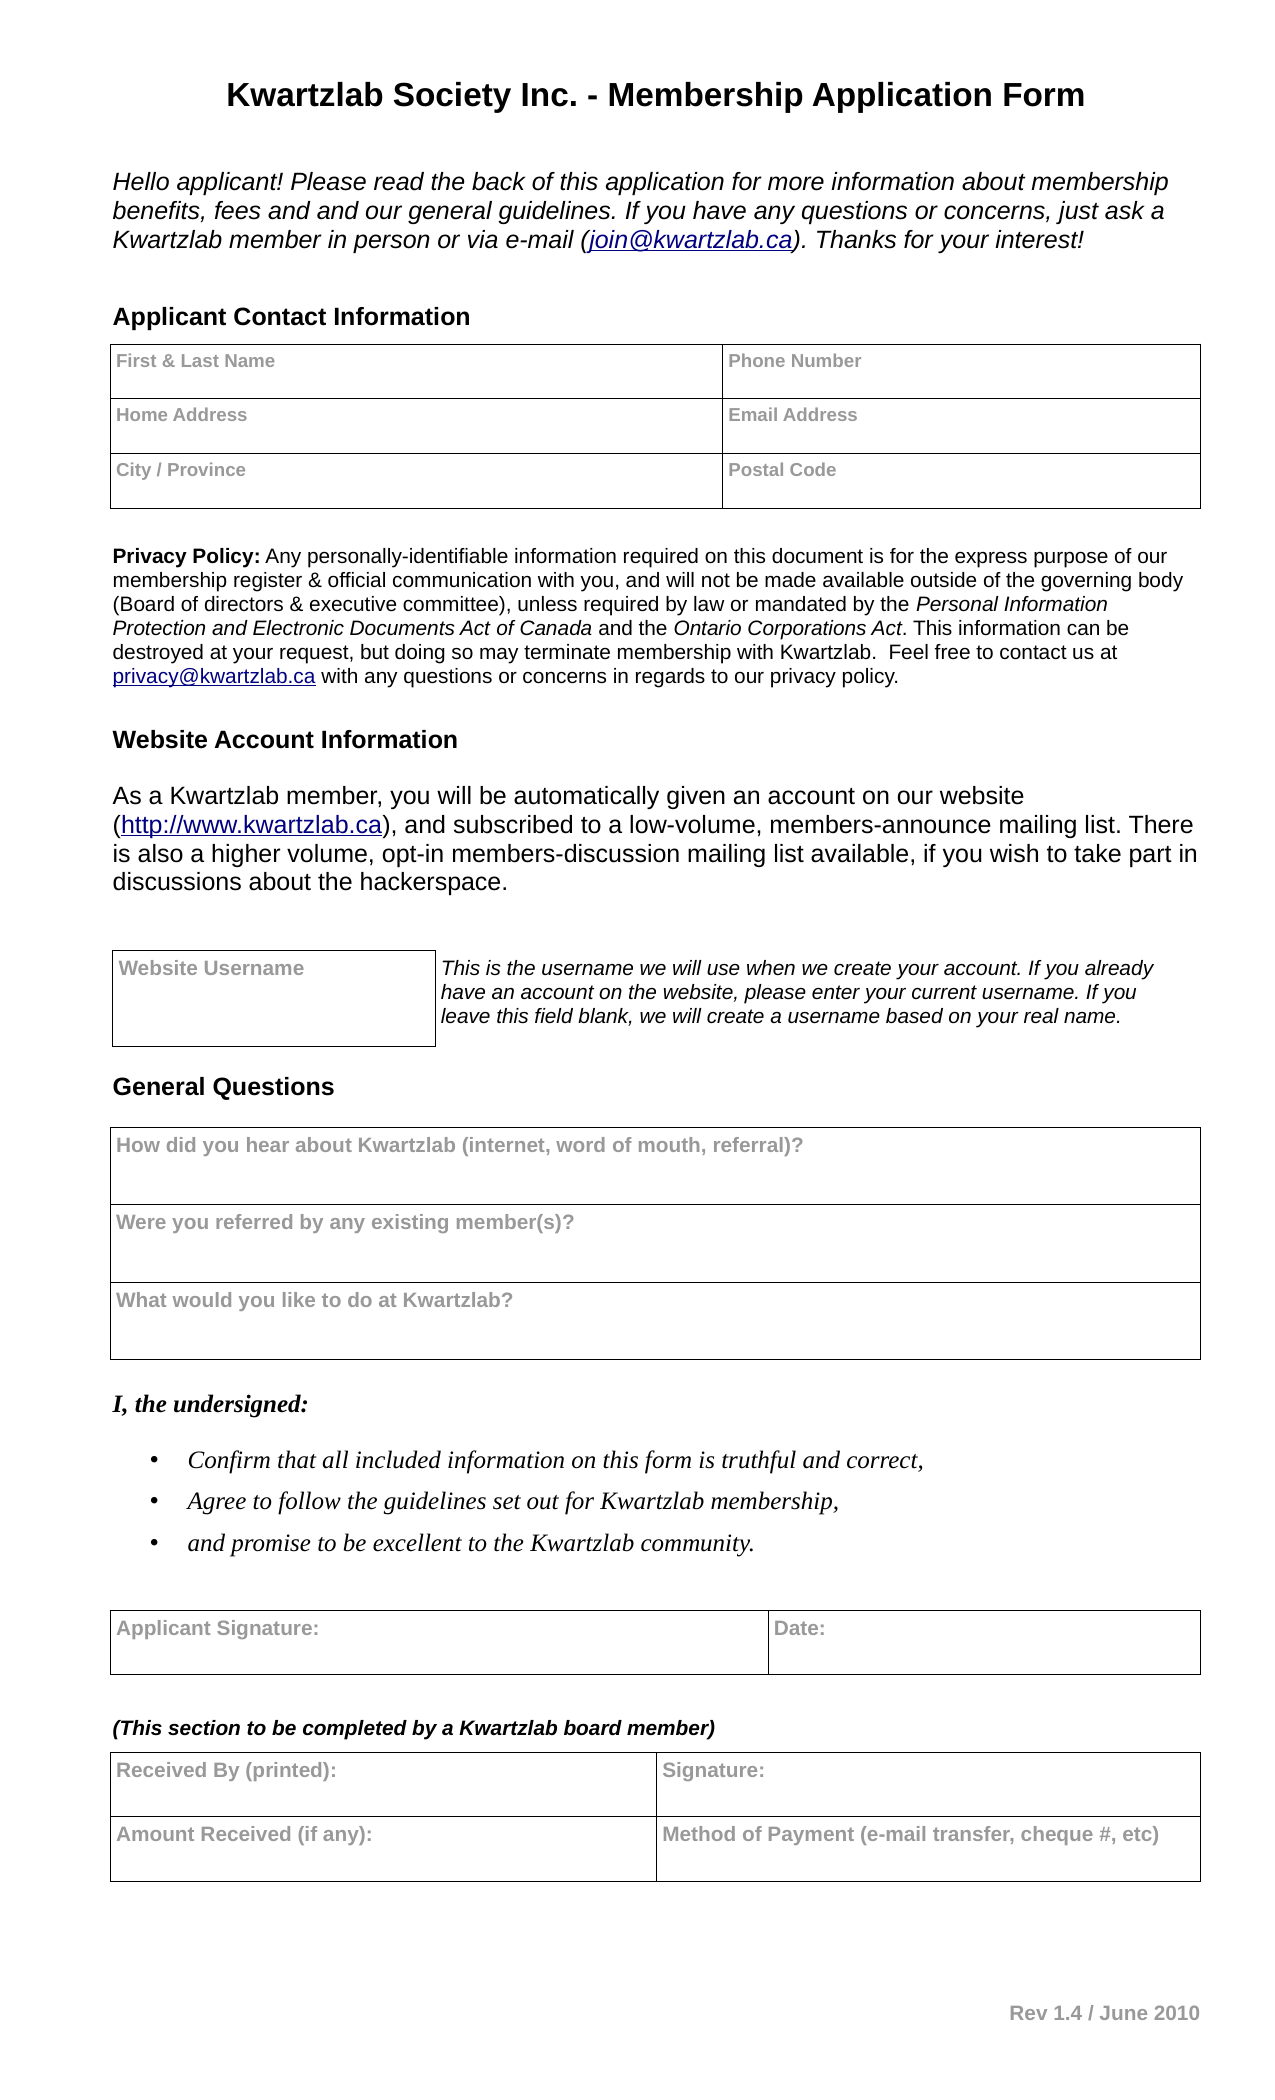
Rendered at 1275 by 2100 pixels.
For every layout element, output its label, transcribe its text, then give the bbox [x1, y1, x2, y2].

list Agree to follow the guidelines set out for Kwartzlab membership, [150, 1486, 1200, 1515]
subtitle General Questions [112, 1071, 1200, 1100]
text Kwartzlab Society Inc. - Membership Application Form [112, 75, 1200, 113]
table_header Signature: [657, 1753, 1200, 1816]
table_cell City / Province [111, 454, 722, 508]
table_cell Were you referred by any existing member(s)? [111, 1205, 1200, 1282]
text (This section to be completed by a Kwartzlab board member) [112, 1716, 1200, 1740]
table_cell Email Address [723, 399, 1200, 453]
table_cell What would you like to do at Kwartzlab? [111, 1283, 1200, 1359]
list and promise to be excellent to the Kwartzlab community. [150, 1528, 1200, 1556]
text As a Kwartzlab member, you will be automatically given an account on our website (http://www.kwartzlab.ca), and subscribed to a low-volume, members-announce mailing list. There is also a higher volume, opt-in members-discussion mailing list available, if you wish to take part in discussions about the hackerspace. [112, 781, 1200, 896]
table_header How did you hear about Kwartzlab (internet, word of mouth, referral)? [111, 1128, 1200, 1204]
text I, the undersigned: [112, 1389, 1200, 1418]
table_header Received By (printed): [111, 1753, 656, 1816]
text Privacy Policy: Any personally-identifiable information required on this document is for the express purpose of our membership register & official communication with you, and will not be made available outside of the governing body (Board of directors & executive committee), unless required by law or mandated by the Personal Information Protection and Electronic Documents Act of Canada and the Ontario Corporations Act. This information can be destroyed at your request, but doing so may terminate membership with Kwartzlab. Feel free to contact us at privacy@kwartzlab.ca with any questions or concerns in regards to our privacy policy. [112, 544, 1200, 688]
table_header Website Username [113, 951, 435, 1046]
text Applicant Contact Information [112, 302, 1200, 331]
table_header First & Last Name [111, 345, 722, 398]
list Confirm that all included information on this form is truthful and correct, [150, 1445, 1200, 1474]
table_cell Home Address [111, 399, 722, 453]
subtitle Website Account Information [112, 726, 1200, 754]
table_cell Amount Received (if any): [111, 1817, 656, 1881]
table_header Phone Number [723, 345, 1200, 398]
table_cell Postal Code [723, 454, 1200, 508]
table_header Date: [769, 1611, 1200, 1674]
text Hello applicant! Please read the back of this application for more information about membership benefits, fees and and our general guidelines. If you have any questions or concerns, just ask a Kwartzlab member in person or via e-mail (join@kwartzlab.ca). Thanks for your interest! [112, 167, 1200, 253]
table_header Applicant Signature: [111, 1611, 768, 1674]
table_header This is the username we will use when we create your account. If you already have an account on the website, please enter your current username. If you leave this field blank, we will create a username based on your real name. [436, 950, 1174, 1046]
table_cell Method of Payment (e-mail transfer, cheque #, etc) [657, 1817, 1200, 1881]
